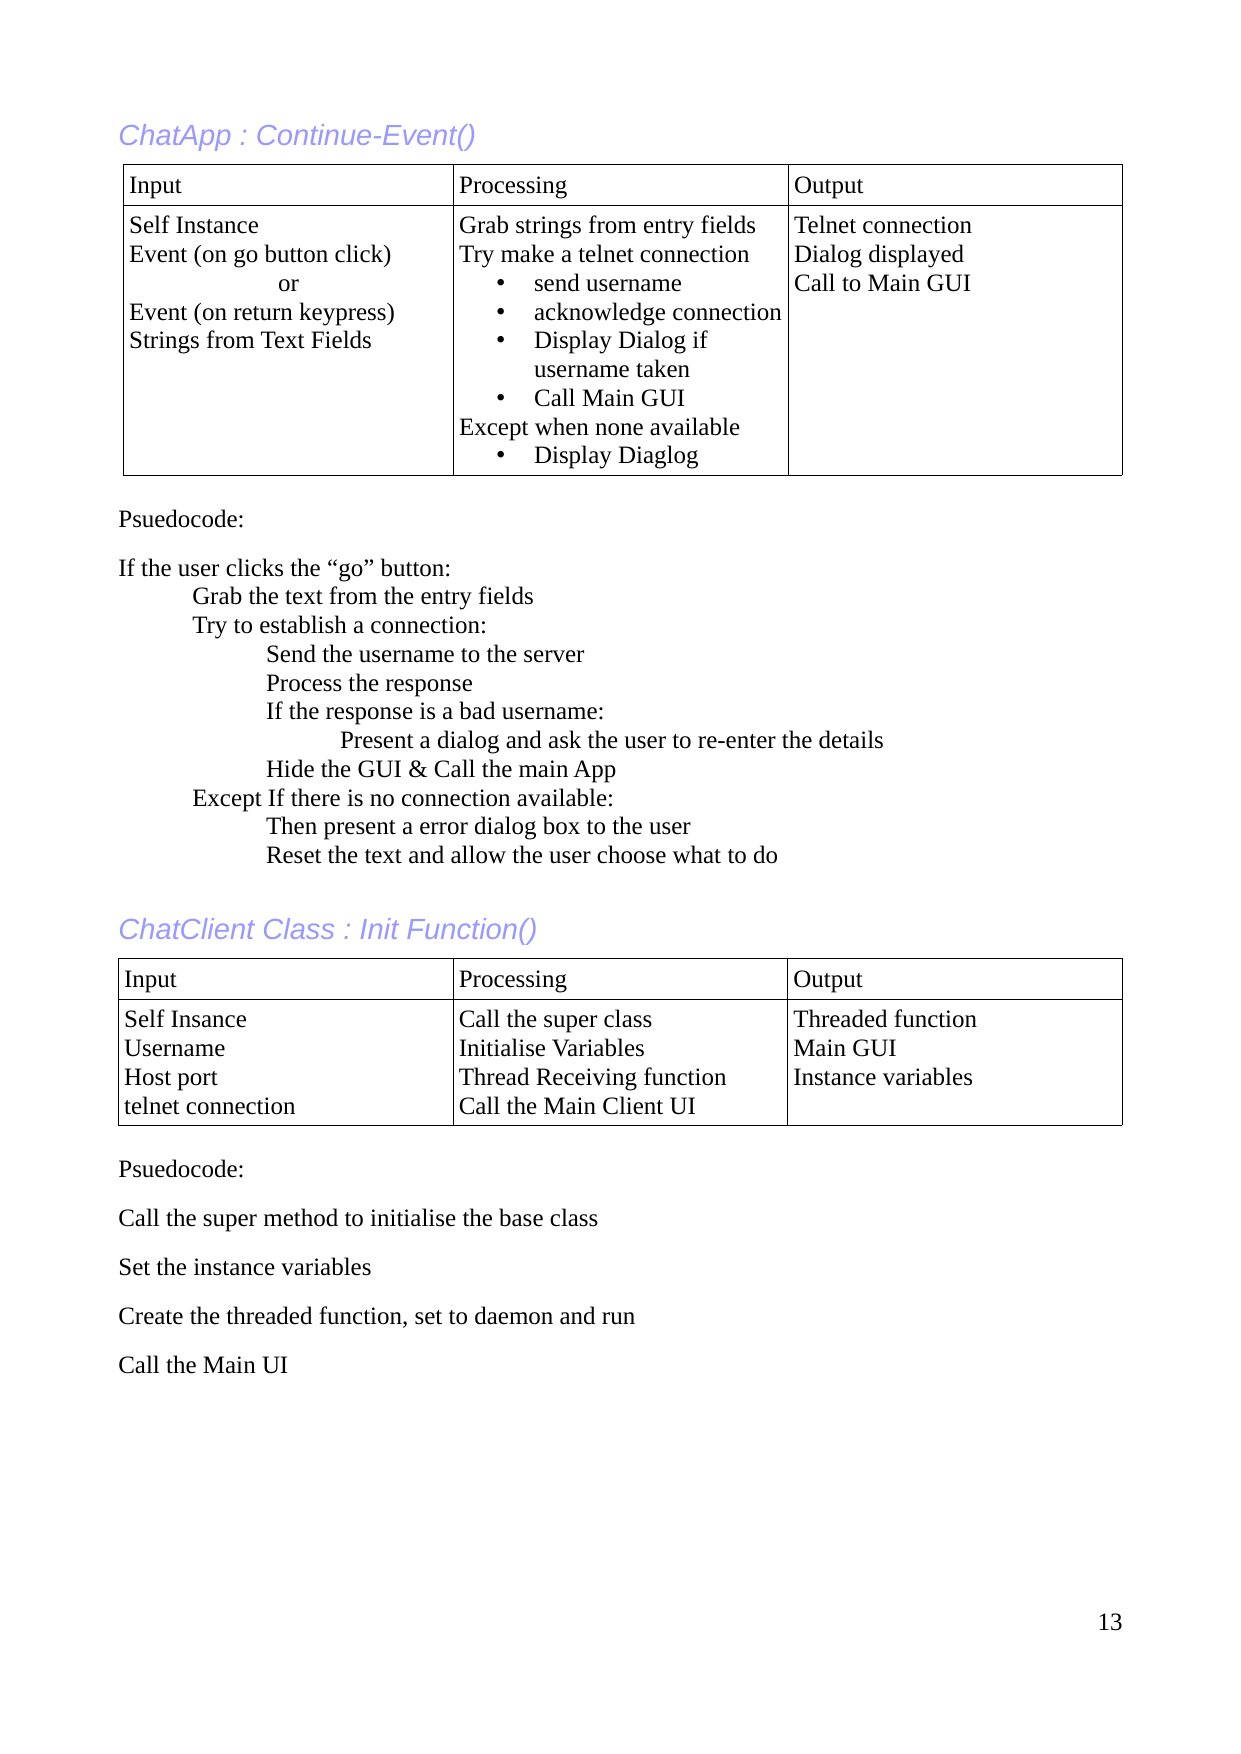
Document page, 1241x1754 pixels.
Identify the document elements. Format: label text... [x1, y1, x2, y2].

text If the response is a bad username: [118, 696, 1122, 725]
table_cell Telnet connection Dialog displayed Call to Main GUI [789, 206, 1122, 475]
text Psuedocode: [118, 504, 1122, 532]
table_header Processing [454, 165, 788, 204]
text Reset the text and allow the user choose what to do [118, 840, 1122, 869]
table_cell Threaded function Main GUI Instance variables [788, 1000, 1122, 1125]
text Send the username to the server [118, 639, 1122, 668]
text Call the super method to initialise the base class [118, 1203, 1122, 1232]
table_header Input [124, 165, 453, 204]
text Then present a error dialog box to the user [118, 811, 1122, 840]
text Process the response [118, 668, 1122, 696]
table_cell Call the super class Initialise Variables Thread Receiving function Call the Main Client UI [454, 1000, 787, 1125]
table_cell Grab strings from entry fields Try make a telnet connection send username acknowledge connection Display Dialog if username taken Call Main GUI Except when none available Display Diaglog [454, 206, 788, 475]
text Create the threaded function, set to daemon and run [118, 1301, 1122, 1330]
text Set the instance variables [118, 1252, 1122, 1281]
table_cell Self Insance Username Host port telnet connection [119, 1000, 453, 1125]
text Call the Main UI [118, 1350, 1122, 1379]
table_header Input [119, 959, 453, 999]
text Hide the GUI & Call the main App [118, 754, 1122, 783]
subtitle ChatClient Class : Init Function() [118, 912, 1122, 946]
table_header Processing [454, 959, 787, 999]
text If the user clicks the “go” button: [118, 553, 1122, 581]
text Grab the text from the entry fields [118, 581, 1122, 610]
text Psuedocode: [118, 1154, 1122, 1183]
subtitle ChatApp : Continue-Event() [118, 118, 1122, 152]
text Try to establish a connection: [118, 610, 1122, 639]
table_header Output [789, 165, 1122, 204]
table_cell Self Instance Event (on go button click) or Event (on return keypress) Strings from Text Fields [124, 206, 453, 475]
text Present a dialog and ask the user to re-enter the details [118, 725, 1122, 754]
text Except If there is no connection available: [118, 783, 1122, 811]
table_header Output [788, 959, 1122, 999]
